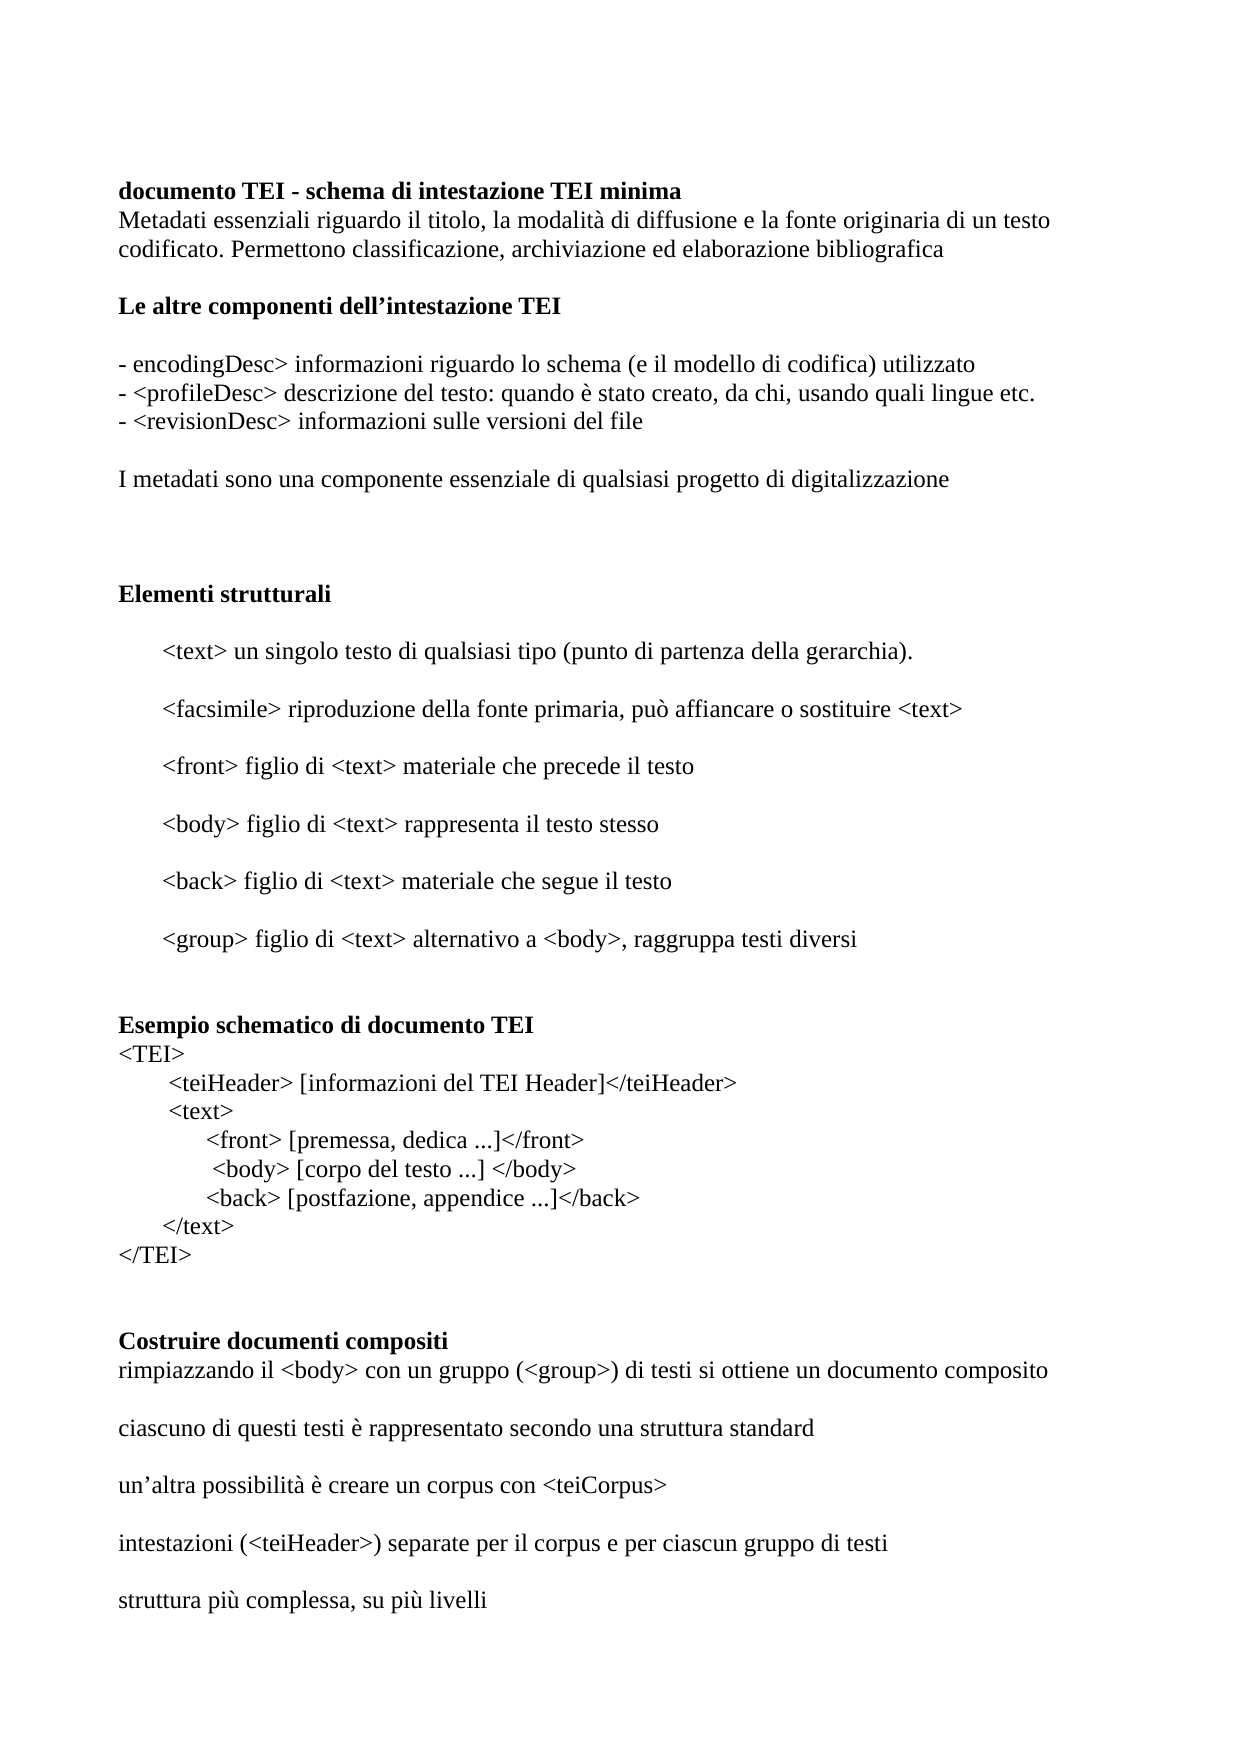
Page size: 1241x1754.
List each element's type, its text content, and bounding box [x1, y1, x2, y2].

text <TEI> [118, 1039, 1122, 1068]
text - <revisionDesc> informazioni sulle versioni del file [118, 406, 1122, 435]
text Esempio schematico di documento TEI [118, 1010, 1122, 1039]
text <group> figlio di <text> alternativo a <body>, raggruppa testi diversi [118, 924, 1122, 953]
text I metadati sono una componente essenziale di qualsiasi progetto di digitalizzazione [118, 464, 1122, 493]
text - <profileDesc> descrizione del testo: quando è stato creato, da chi, usando quali lingue etc. [118, 378, 1122, 406]
text <front> figlio di <text> materiale che precede il testo [118, 751, 1122, 780]
text <back> [postfazione, appendice ...]</back> [118, 1183, 1122, 1211]
text documento TEI - schema di intestazione TEI minima [118, 176, 1122, 205]
text struttura più complessa, su più livelli [118, 1585, 1122, 1614]
text intestazioni (<teiHeader>) separate per il corpus e per ciascun gruppo di testi [118, 1528, 1122, 1556]
text <text> un singolo testo di qualsiasi tipo (punto di partenza della gerarchia). [118, 636, 1122, 665]
text <back> figlio di <text> materiale che segue il testo [118, 866, 1122, 895]
text </text> [118, 1211, 1122, 1240]
text Metadati essenziali riguardo il titolo, la modalità di diffusione e la fonte originaria di un testo codificato. Permettono classificazione, archiviazione ed elaborazione bibliografica [118, 205, 1122, 263]
text <front> [premessa, dedica ...]</front> [118, 1125, 1122, 1154]
text <teiHeader> [informazioni del TEI Header]</teiHeader> [118, 1068, 1122, 1096]
text rimpiazzando il <body> con un gruppo (<group>) di testi si ottiene un documento composito [118, 1355, 1122, 1384]
text </TEI> [118, 1240, 1122, 1269]
text <text> [118, 1096, 1122, 1125]
text <body> [corpo del testo ...] </body> [118, 1154, 1122, 1183]
text ciascuno di questi testi è rappresentato secondo una struttura standard [118, 1413, 1122, 1441]
text un’altra possibilità è creare un corpus con <teiCorpus> [118, 1470, 1122, 1499]
text Costruire documenti compositi [118, 1326, 1122, 1355]
text Elementi strutturali [118, 579, 1122, 608]
text - encodingDesc> informazioni riguardo lo schema (e il modello di codifica) utilizzato [118, 349, 1122, 378]
text <body> figlio di <text> rappresenta il testo stesso [118, 809, 1122, 838]
text <facsimile> riproduzione della fonte primaria, può affiancare o sostituire <text> [118, 694, 1122, 723]
text Le altre componenti dell’intestazione TEI [118, 291, 1122, 320]
